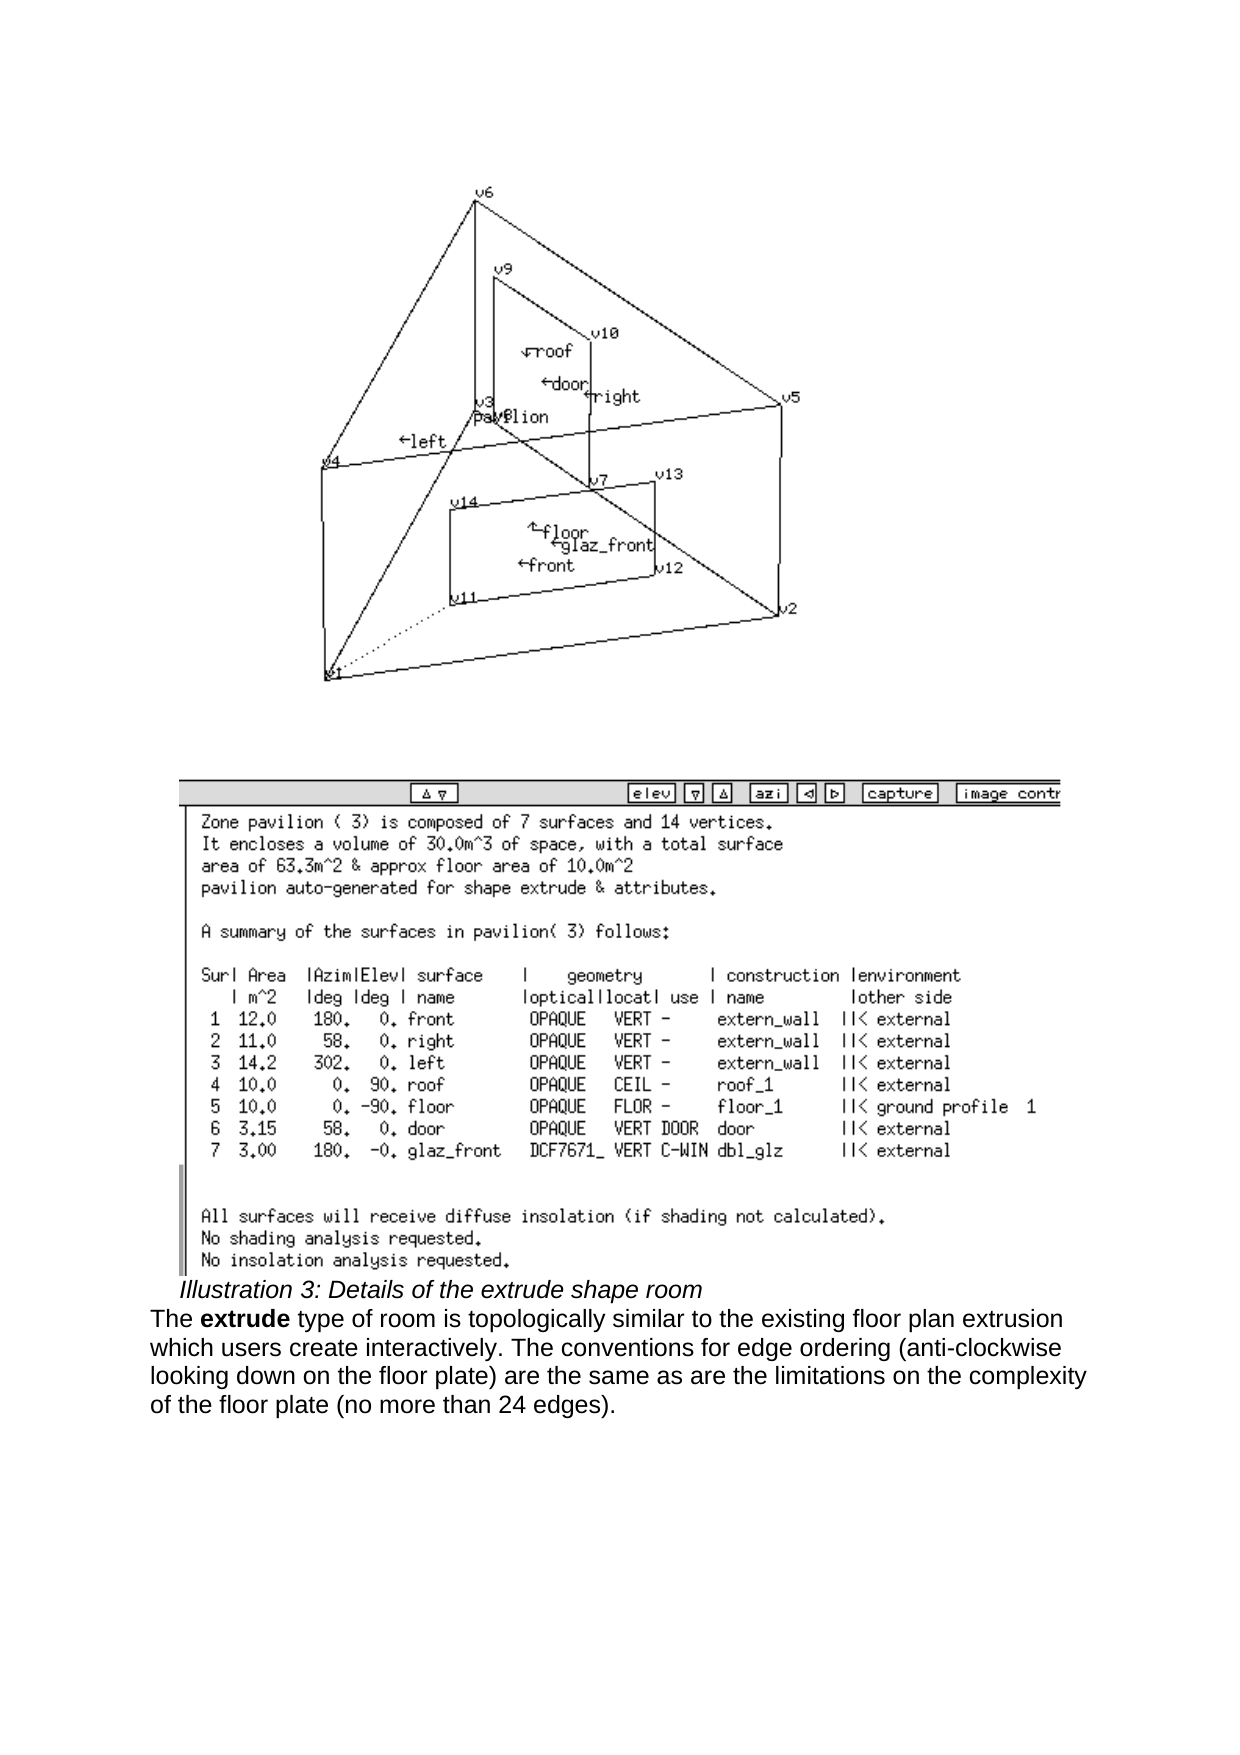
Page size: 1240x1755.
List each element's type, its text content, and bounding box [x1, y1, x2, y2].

text Illustration 3: Details of the extrude shape room [179, 1276, 1060, 1304]
text The extrude type of room is topologically similar to the existing floor plan extrusion which users create interactively. The conventions for edge ordering (anti-clockwise looking down on the floor plate) are the same as are the limitations on the complexity of the floor plate (no more than 24 edges). [150, 150, 1089, 1419]
picture [179, 162, 1061, 1276]
